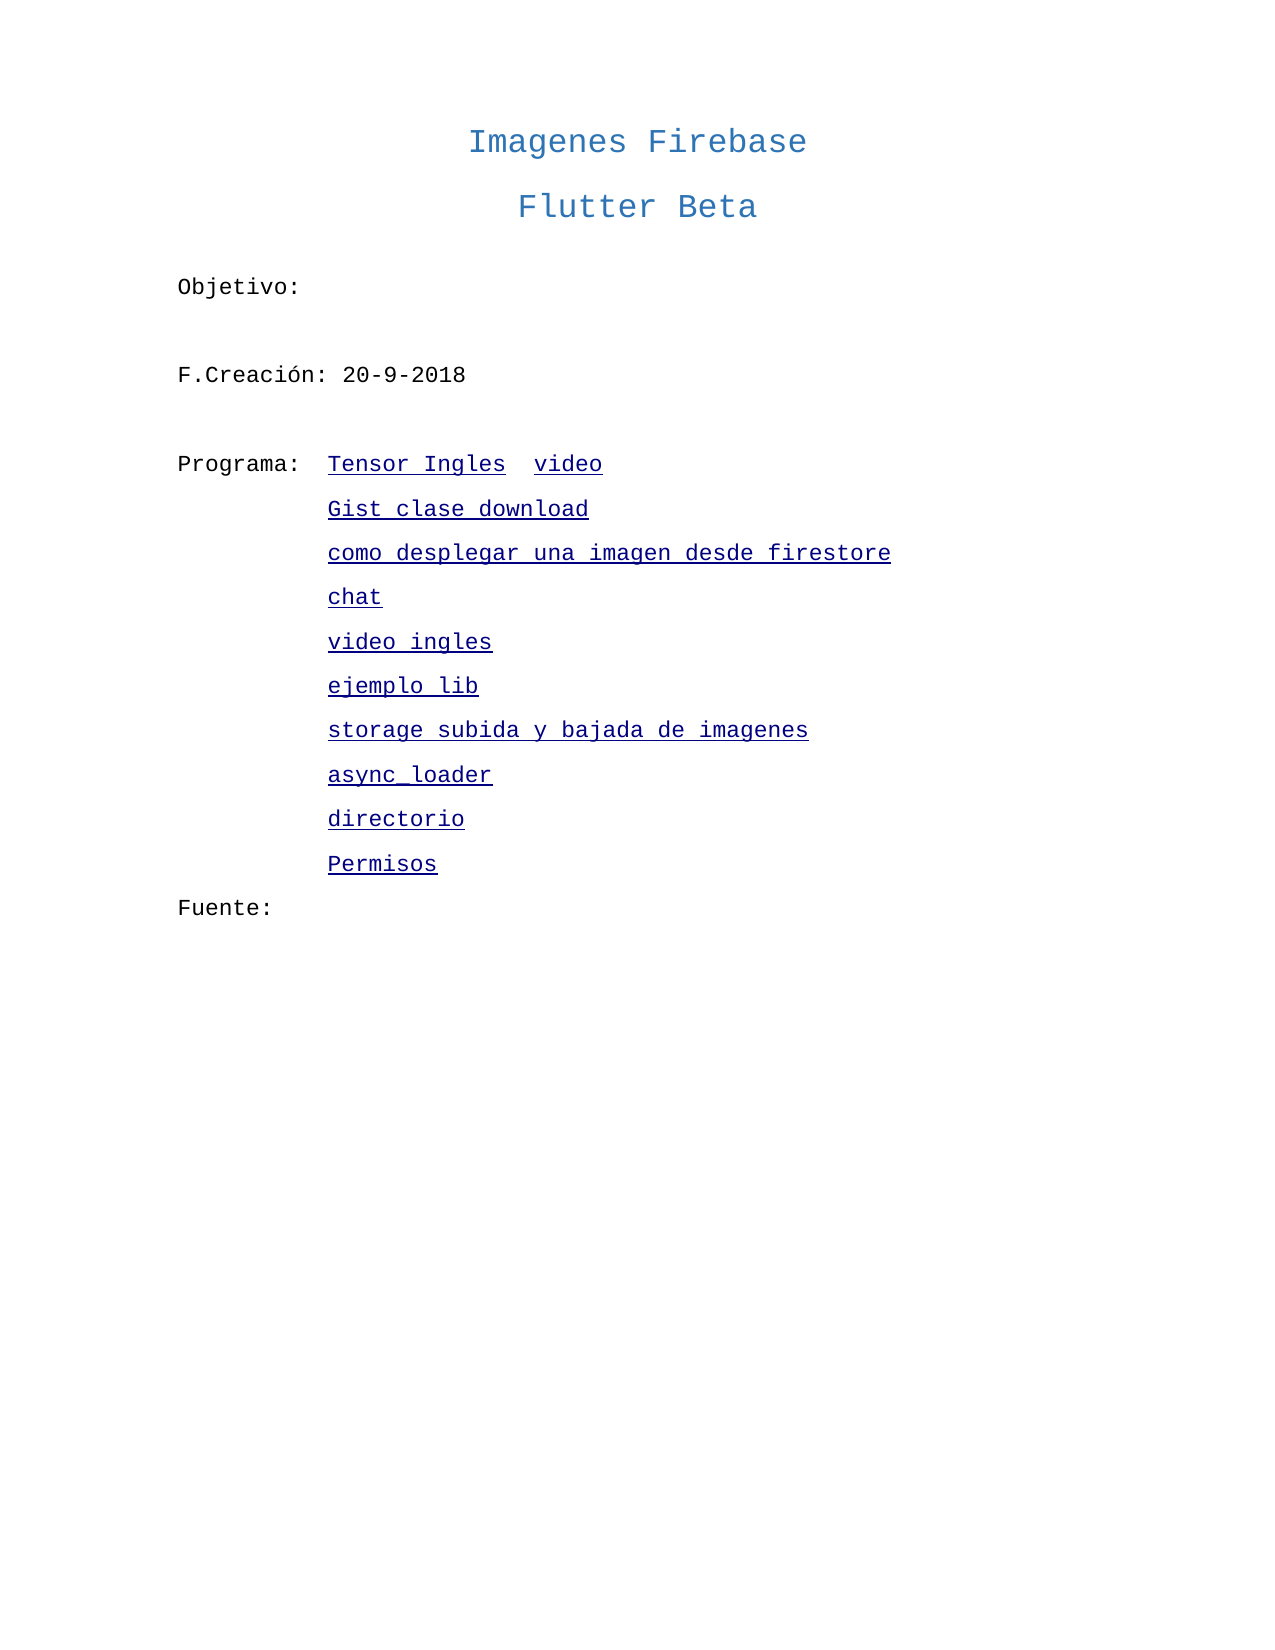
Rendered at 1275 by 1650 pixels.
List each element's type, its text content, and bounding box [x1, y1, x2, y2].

text async_loader [177, 763, 1098, 789]
text como desplegar una imagen desde firestore [177, 541, 1098, 567]
text F.Creación: 20-9-2018 [177, 364, 1098, 390]
text video ingles [177, 630, 1098, 656]
text Permisos [177, 852, 1098, 878]
subtitle Flutter Beta [177, 190, 1098, 228]
text directorio [177, 807, 1098, 833]
text Fuente: [177, 896, 1098, 922]
text Gist clase download [177, 497, 1098, 523]
text storage subida y bajada de imagenes [177, 719, 1098, 745]
text Objetivo: [177, 275, 1098, 301]
subtitle Imagenes Firebase [177, 125, 1098, 163]
text Programa: Tensor Ingles video [177, 452, 1098, 478]
text ejemplo lib [177, 674, 1098, 700]
text chat [177, 586, 1098, 612]
